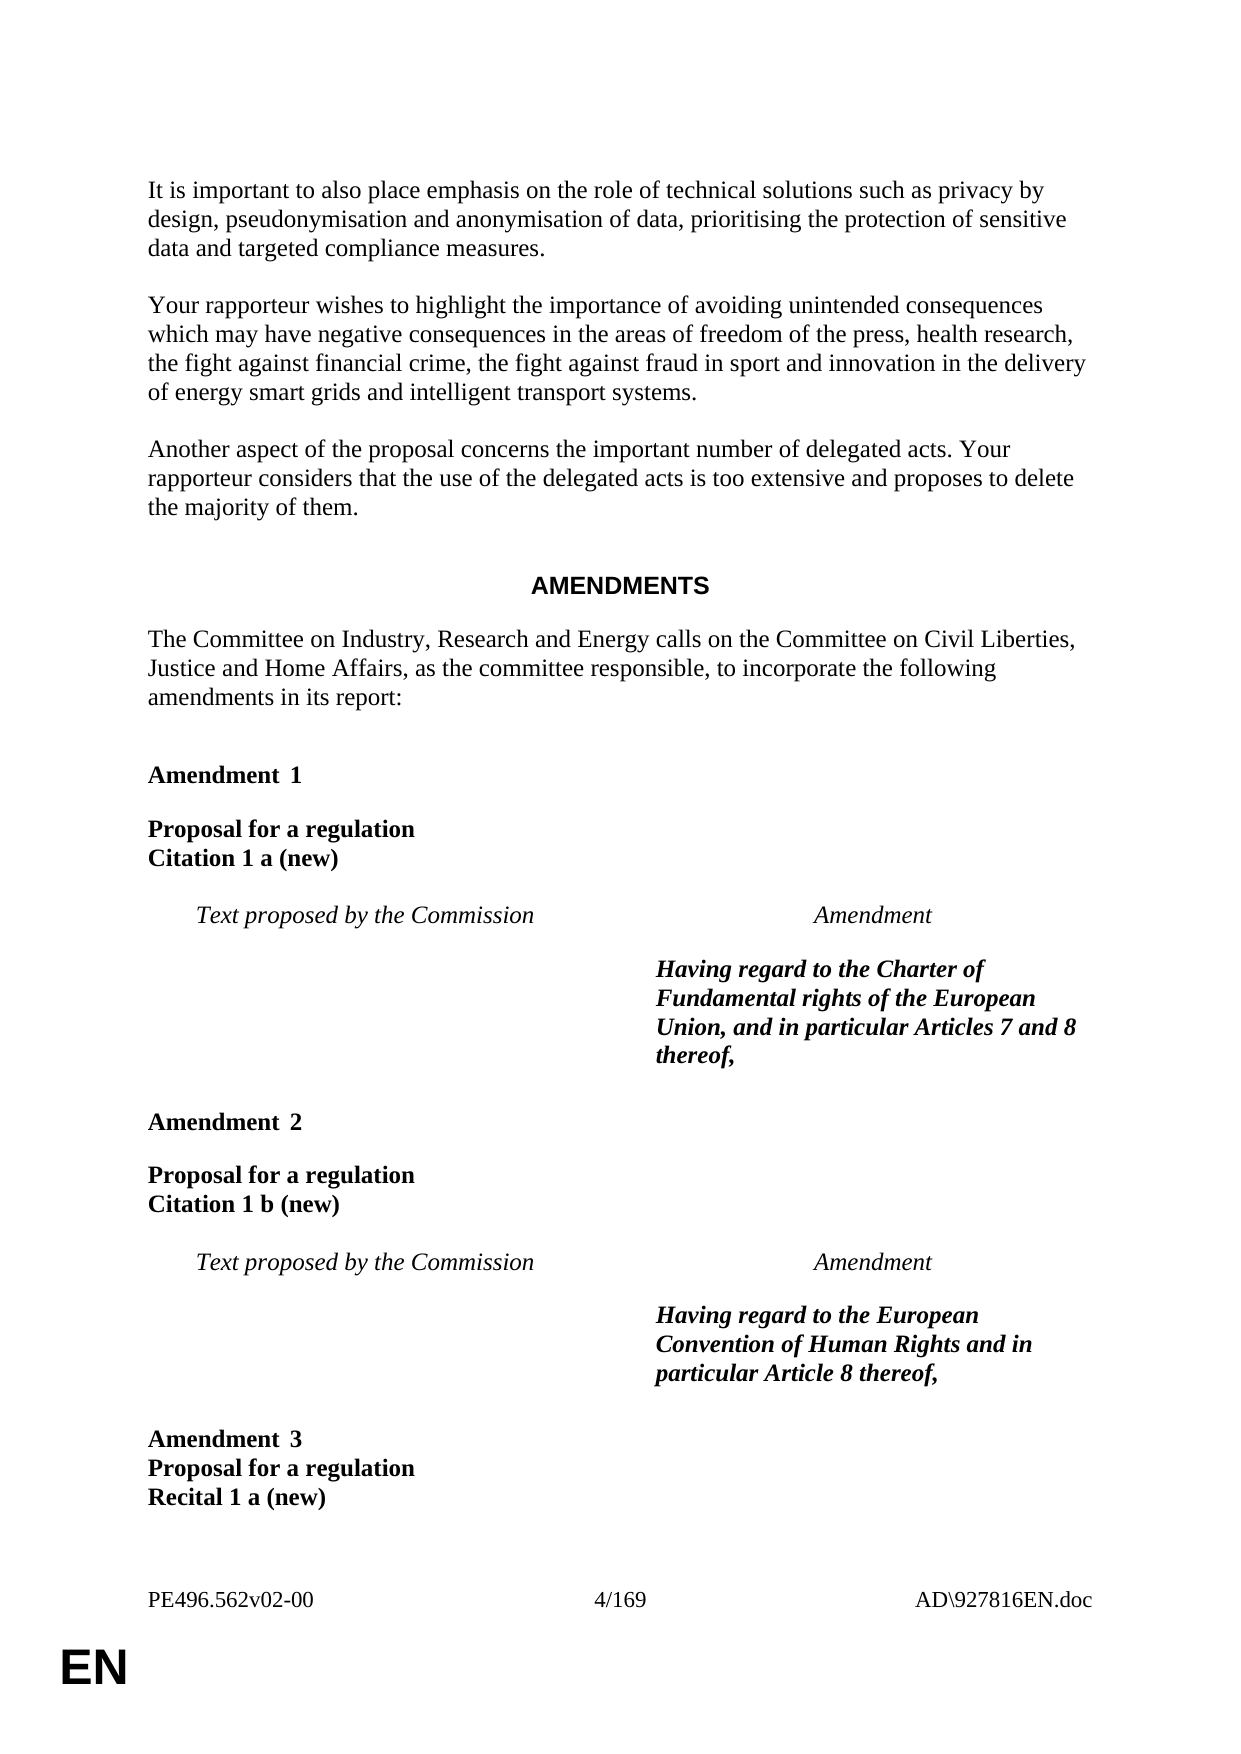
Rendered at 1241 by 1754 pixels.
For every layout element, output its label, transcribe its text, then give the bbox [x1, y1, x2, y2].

table_cell [112, 954, 620, 1082]
text <DocAmend>Proposal for a regulation</DocAmend> [148, 1453, 1092, 1482]
table_header [112, 1218, 1128, 1247]
text Another aspect of the proposal concerns the important number of delegated acts. Your rapporteur considers that the use of the delegated acts is too extensive and proposes to delete the majority of them. [148, 434, 1092, 521]
text <Amend>Amendment <NumAm>3</NumAm> [148, 1424, 1092, 1453]
text <Article>Citation 1 a (new)</Article> [148, 843, 1092, 872]
table_cell Text proposed by the Commission [112, 901, 620, 954]
text Your rapporteur wishes to highlight the importance of avoiding unintended consequences which may have negative consequences in the areas of freedom of the press, health research, the fight against financial crime, the fight against fraud in sport and innovation in the delivery of energy smart grids and intelligent transport systems. [148, 291, 1092, 406]
table_cell Having regard to the Charter of Fundamental rights of the European Union, and in particular Articles 7 and 8 thereof, [620, 954, 1128, 1082]
table_cell Amendment [620, 1247, 1128, 1301]
table_cell Having regard to the European Convention of Human Rights and in particular Article 8 thereof, [620, 1301, 1128, 1399]
table_header [112, 872, 1128, 901]
text It is important to also place emphasis on the role of technical solutions such as privacy by design, pseudonymisation and anonymisation of data, prioritising the protection of sensitive data and targeted compliance measures. [148, 176, 1092, 262]
table_cell [112, 1301, 620, 1399]
text <DocAmend>Proposal for a regulation</DocAmend> [148, 1161, 1092, 1189]
text <Amend>Amendment <NumAm>1</NumAm> [148, 761, 1092, 789]
text <Amend>Amendment <NumAm>2</NumAm> [148, 1107, 1092, 1136]
table_cell Text proposed by the Commission [112, 1247, 620, 1301]
table_cell Amendment [620, 901, 1128, 954]
text AMENDMENTS [148, 571, 1092, 599]
text <Article>Citation 1 b (new)</Article> [148, 1189, 1092, 1218]
text The Committee on Industry, Research and Energy calls on the Committee on Civil Liberties, Justice and Home Affairs, as the committee responsible, to incorporate the following amendments in its report: [148, 624, 1092, 711]
text <Article>Recital 1 a (new)</Article> [148, 1482, 1092, 1511]
text <DocAmend>Proposal for a regulation</DocAmend> [148, 814, 1092, 843]
